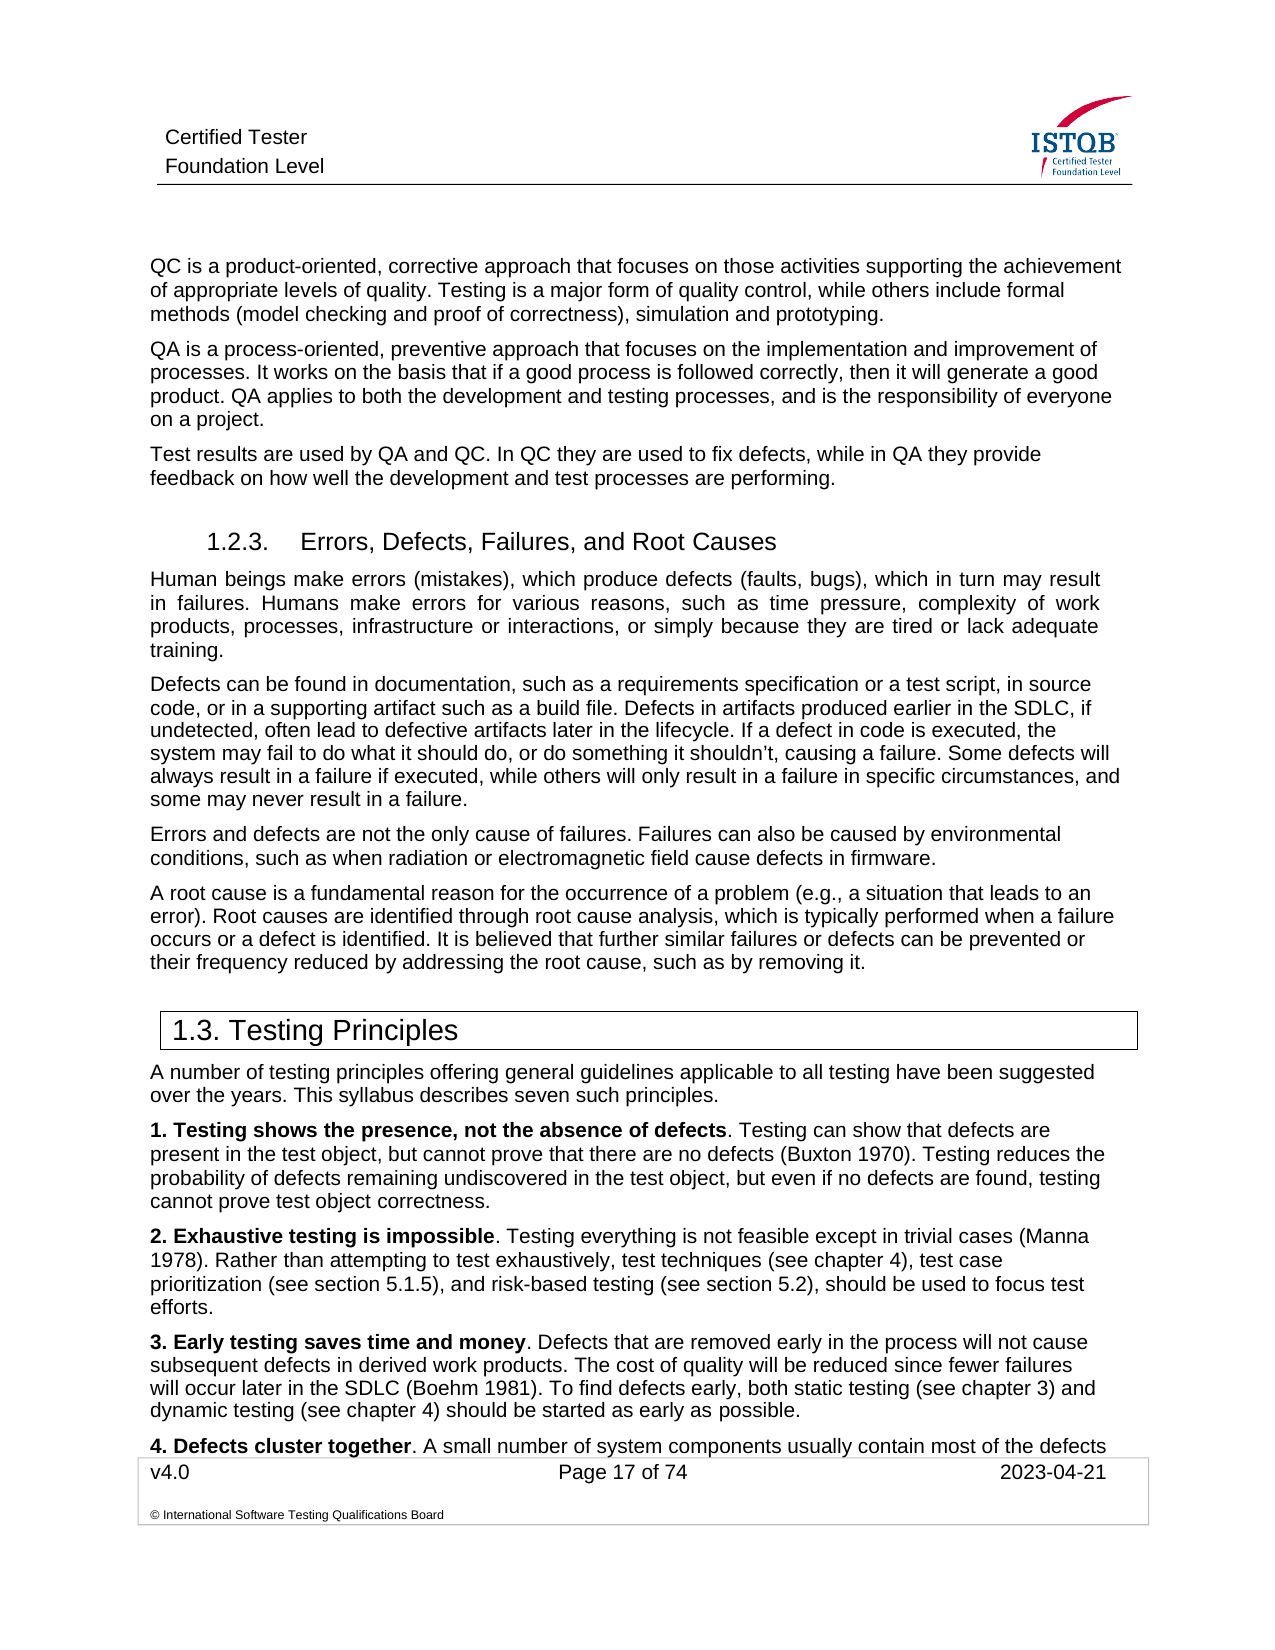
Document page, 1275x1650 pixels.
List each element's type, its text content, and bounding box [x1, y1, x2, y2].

text Human beings make errors (mistakes), which produce defects (faults, bugs), which in turn may result in failures. Humans make errors for various reasons, such as time pressure, complexity of work products, processes, infrastructure or interactions, or simply because they are tired or lack adequate training. [150, 568, 1101, 662]
picture [1031, 96, 1133, 179]
text QC is a product-oriented, corrective approach that focuses on those activities supporting the achievement of appropriate levels of quality. Testing is a major form of quality control, while others include formal methods (model checking and proof of correctness), simulation and prototyping. [150, 255, 1127, 325]
text Defects can be found in documentation, such as a requirements specification or a test script, in source code, or in a supporting artifact such as a build file. Defects in artifacts produced earlier in the SDLC, if undetected, often lead to defective artifacts later in the lifecycle. If a defect in code is executed, the system may fail to do what it should do, or do something it shouldn’t, causing a failure. Some defects will always result in a failure if executed, while others will only result in a failure in specific circumstances, and some may never result in a failure. [150, 674, 1124, 811]
text A root cause is a fundamental reason for the occurrence of a problem (e.g., a situation that leads to an error). Root causes are identified through root cause analysis, which is typically performed when a failure occurs or a defect is identified. It is believed that further similar failures or defects can be prevented or their frequency reduced by addressing the root cause, such as by removing it. [150, 883, 1125, 974]
text 1.3. Testing Principles [172, 1013, 1138, 1047]
text Test results are used by QA and QC. In QC they are used to fix defects, while in QA they provide feedback on how well the development and test processes are performing. [150, 443, 1066, 490]
list Early testing saves time and money. Defects that are removed early in the process will not cause subsequent defects in derived work products. The cost of quality will be reduced since fewer failures will occur later in the SDLC (Boehm 1981). To find defects early, both static testing (see chapter 3) and dynamic testing (see chapter 4) should be started as early as possible. [150, 1331, 1106, 1422]
subtitle Errors, Defects, Failures, and Root Causes [206, 527, 1152, 556]
list Testing shows the presence, not the absence of defects. Testing can show that defects are present in the test object, but cannot prove that there are no defects (Buxton 1970). Testing reduces the probability of defects remaining undiscovered in the test object, but even if no defects are found, testing cannot prove test object correctness. [150, 1119, 1125, 1213]
text Errors and defects are not the only cause of failures. Failures can also be caused by environmental conditions, such as when radiation or electromagnetic field cause defects in firmware. [150, 823, 1125, 870]
text A number of testing principles offering general guidelines applicable to all testing have been suggested over the years. This syllabus describes seven such principles. [150, 1017, 1125, 1107]
list Exhaustive testing is impossible. Testing everything is not feasible except in trivial cases (Manna 1978). Rather than attempting to test exhaustively, test techniques (see chapter 4), test case prioritization (see section 5.1.5), and risk-based testing (see section 5.2), should be used to focus test efforts. [150, 1225, 1120, 1319]
text QA is a process-oriented, preventive approach that focuses on the implementation and improvement of processes. It works on the basis that if a good process is followed correctly, then it will generate a good product. QA applies to both the development and testing processes, and is the responsibility of everyone on a project. [150, 337, 1125, 431]
list Defects cluster together. A small number of system components usually contain most of the defects [150, 1435, 1109, 1458]
